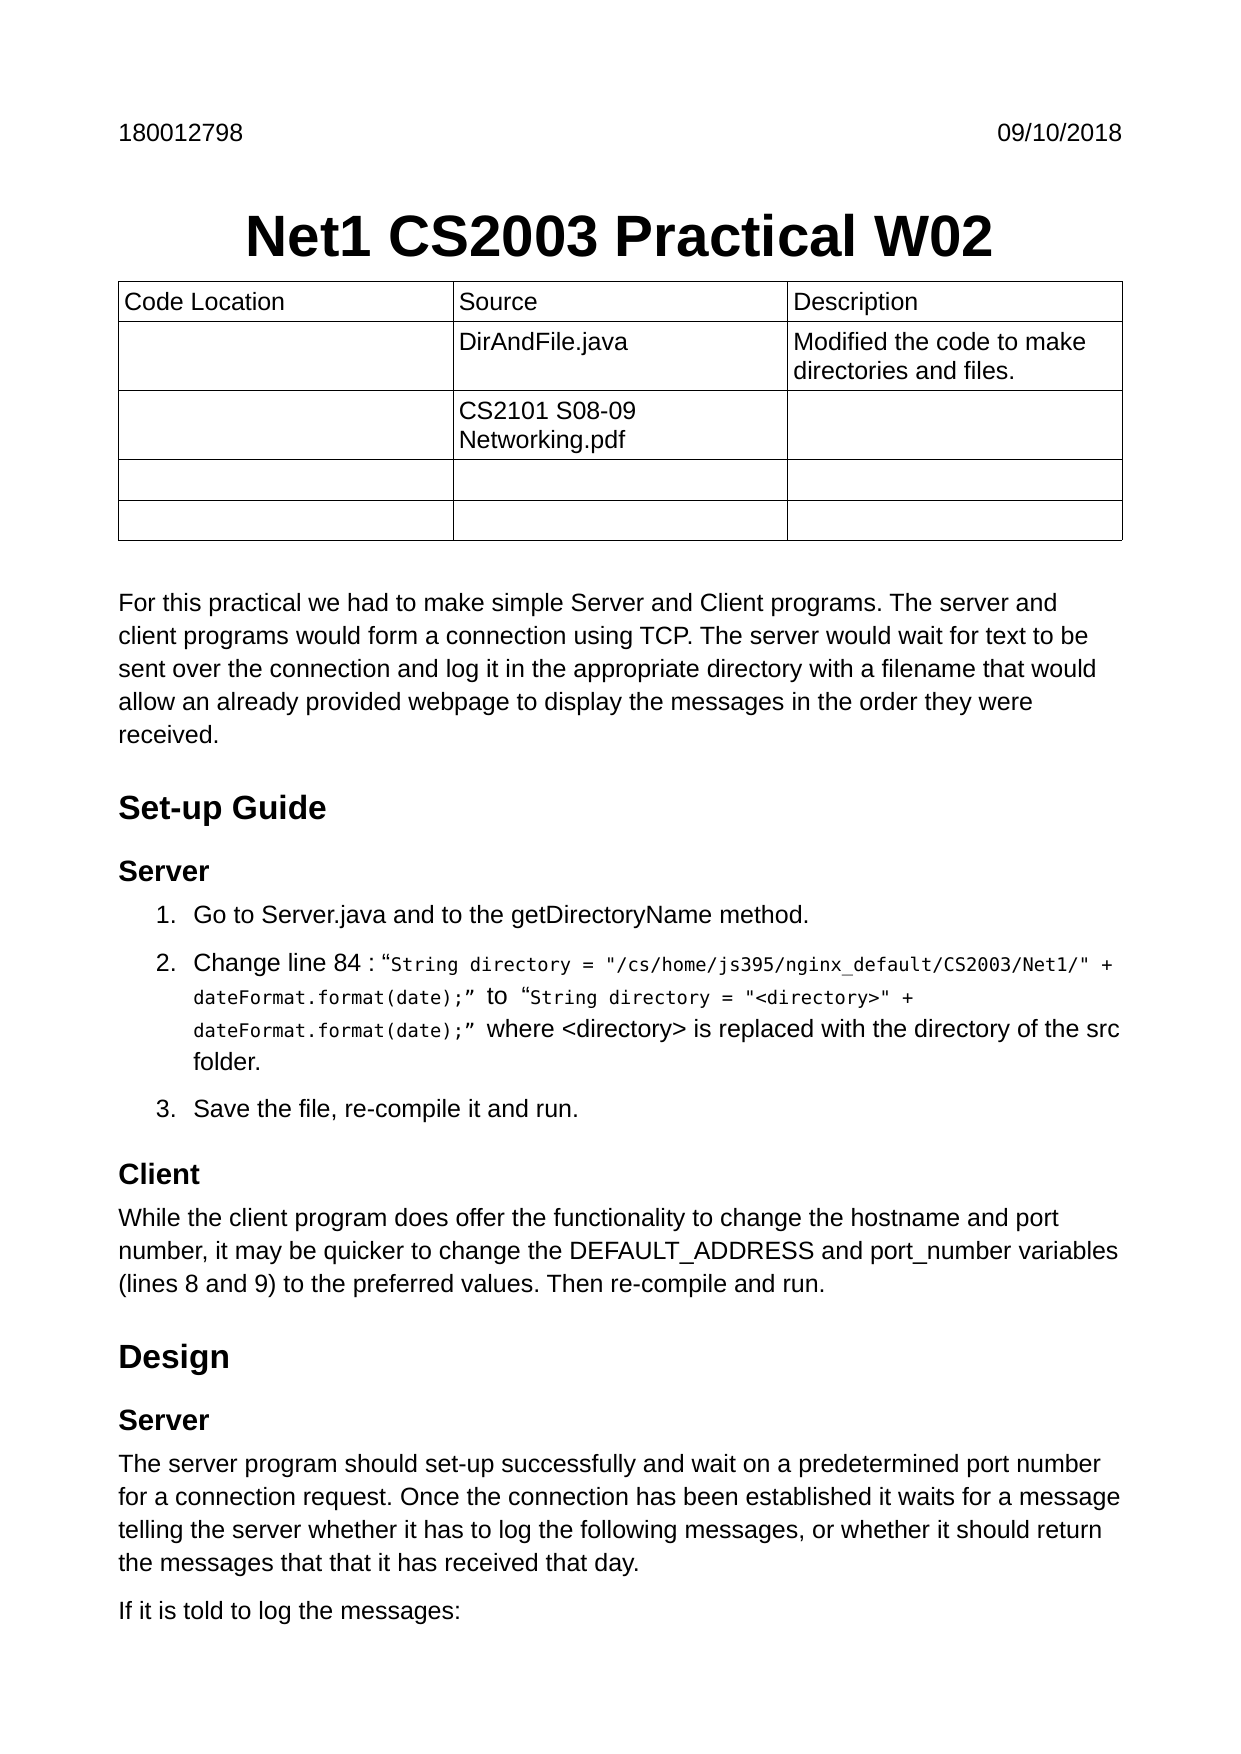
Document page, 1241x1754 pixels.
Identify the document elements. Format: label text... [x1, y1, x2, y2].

table_cell [119, 391, 453, 459]
table_header Source [454, 282, 787, 321]
table_cell [454, 501, 787, 540]
table_cell [788, 391, 1122, 459]
list Change line 84 : “String directory = "/cs/home/js395/nginx_default/CS2003/Net1/" + dateFormat.format(date);” to “String directory = "<directory>" + dateFormat.format(date);” where <directory> is replaced with the directory of the src folder. [156, 948, 1122, 1076]
text While the client program does offer the functionality to change the hostname and port number, it may be quicker to change the DEFAULT_ADDRESS and port_number variables (lines 8 and 9) to the preferred values. Then re-compile and run. [118, 1203, 1122, 1298]
table_cell [119, 501, 453, 540]
text For this practical we had to make simple Server and Client programs. The server and client programs would form a connection using TCP. The server would wait for text to be sent over the connection and log it in the appropriate directory with a filename that would allow an already provided webpage to display the messages in the order they were received. [118, 588, 1122, 748]
subtitle Server [118, 854, 1122, 888]
table_cell [788, 501, 1122, 540]
table_cell [788, 460, 1122, 500]
title Net1 CS2003 Practical W02 [118, 201, 1122, 268]
table_cell Modified the code to make directories and files. [788, 322, 1122, 390]
table_cell CS2101 S08-09 Networking.pdf [454, 391, 787, 459]
subtitle Set-up Guide [118, 788, 1122, 827]
table_cell [454, 460, 787, 500]
text The server program should set-up successfully and wait on a predetermined port number for a connection request. Once the connection has been established it waits for a message telling the server whether it has to log the following messages, or whether it should return the messages that that it has received that day. [118, 1449, 1122, 1577]
list Save the file, re-compile it and run. [156, 1094, 1122, 1123]
text If it is told to log the messages: [118, 1596, 1122, 1625]
table_cell [119, 460, 453, 500]
table_header Code Location [119, 282, 453, 321]
subtitle Design [118, 1337, 1122, 1376]
table_cell DirAndFile.java [454, 322, 787, 390]
subtitle Client [118, 1157, 1122, 1190]
table_cell [119, 322, 453, 390]
list Go to Server.java and to the getDirectoryName method. [156, 900, 1122, 929]
table_header Description [788, 282, 1122, 321]
subtitle Server [118, 1403, 1122, 1437]
